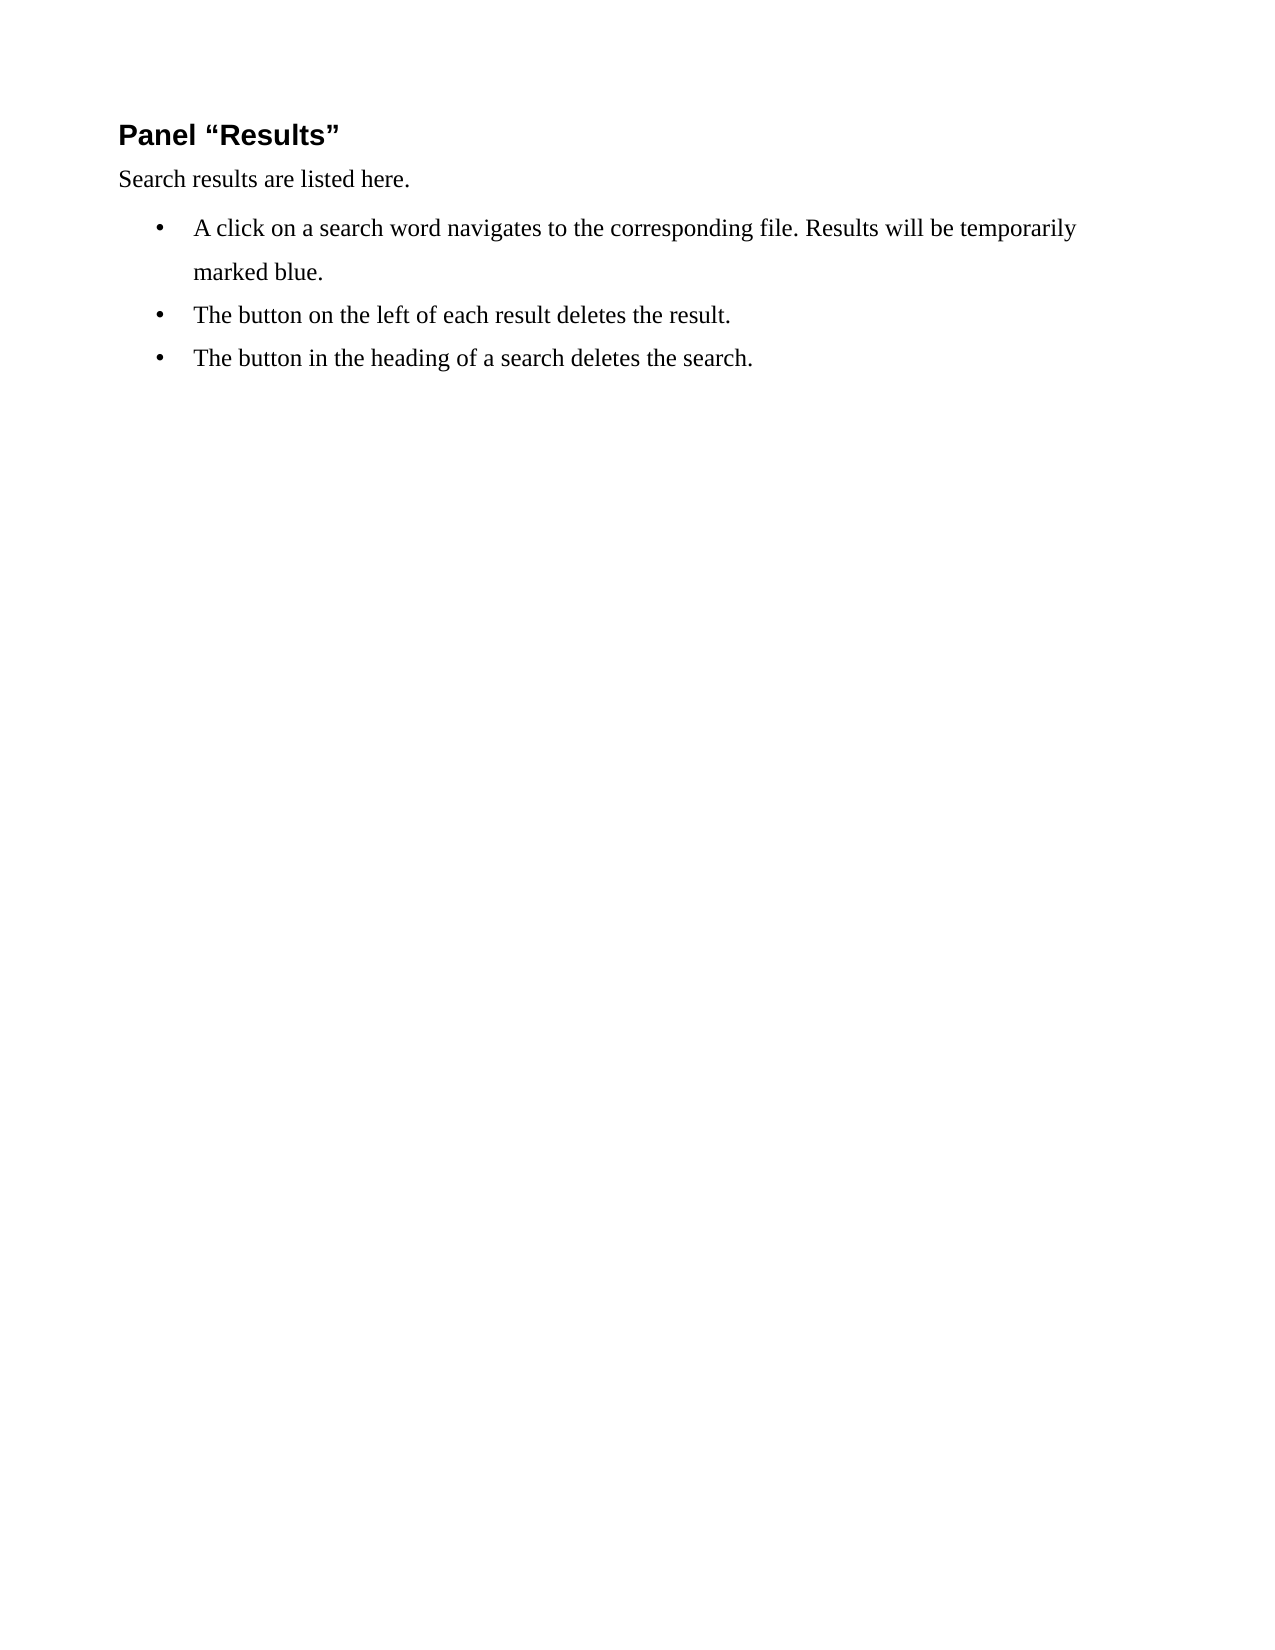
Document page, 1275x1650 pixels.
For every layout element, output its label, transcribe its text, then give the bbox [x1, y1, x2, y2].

subtitle Panel “Results” [118, 118, 1157, 152]
list The button on the left of each result deletes the result. [156, 300, 1157, 328]
list The button in the heading of a search deletes the search. [156, 343, 1157, 372]
text Search results are listed here. [118, 164, 1157, 193]
list A click on a search word navigates to the corresponding file. Results will be temporarily marked blue. [156, 213, 1157, 285]
